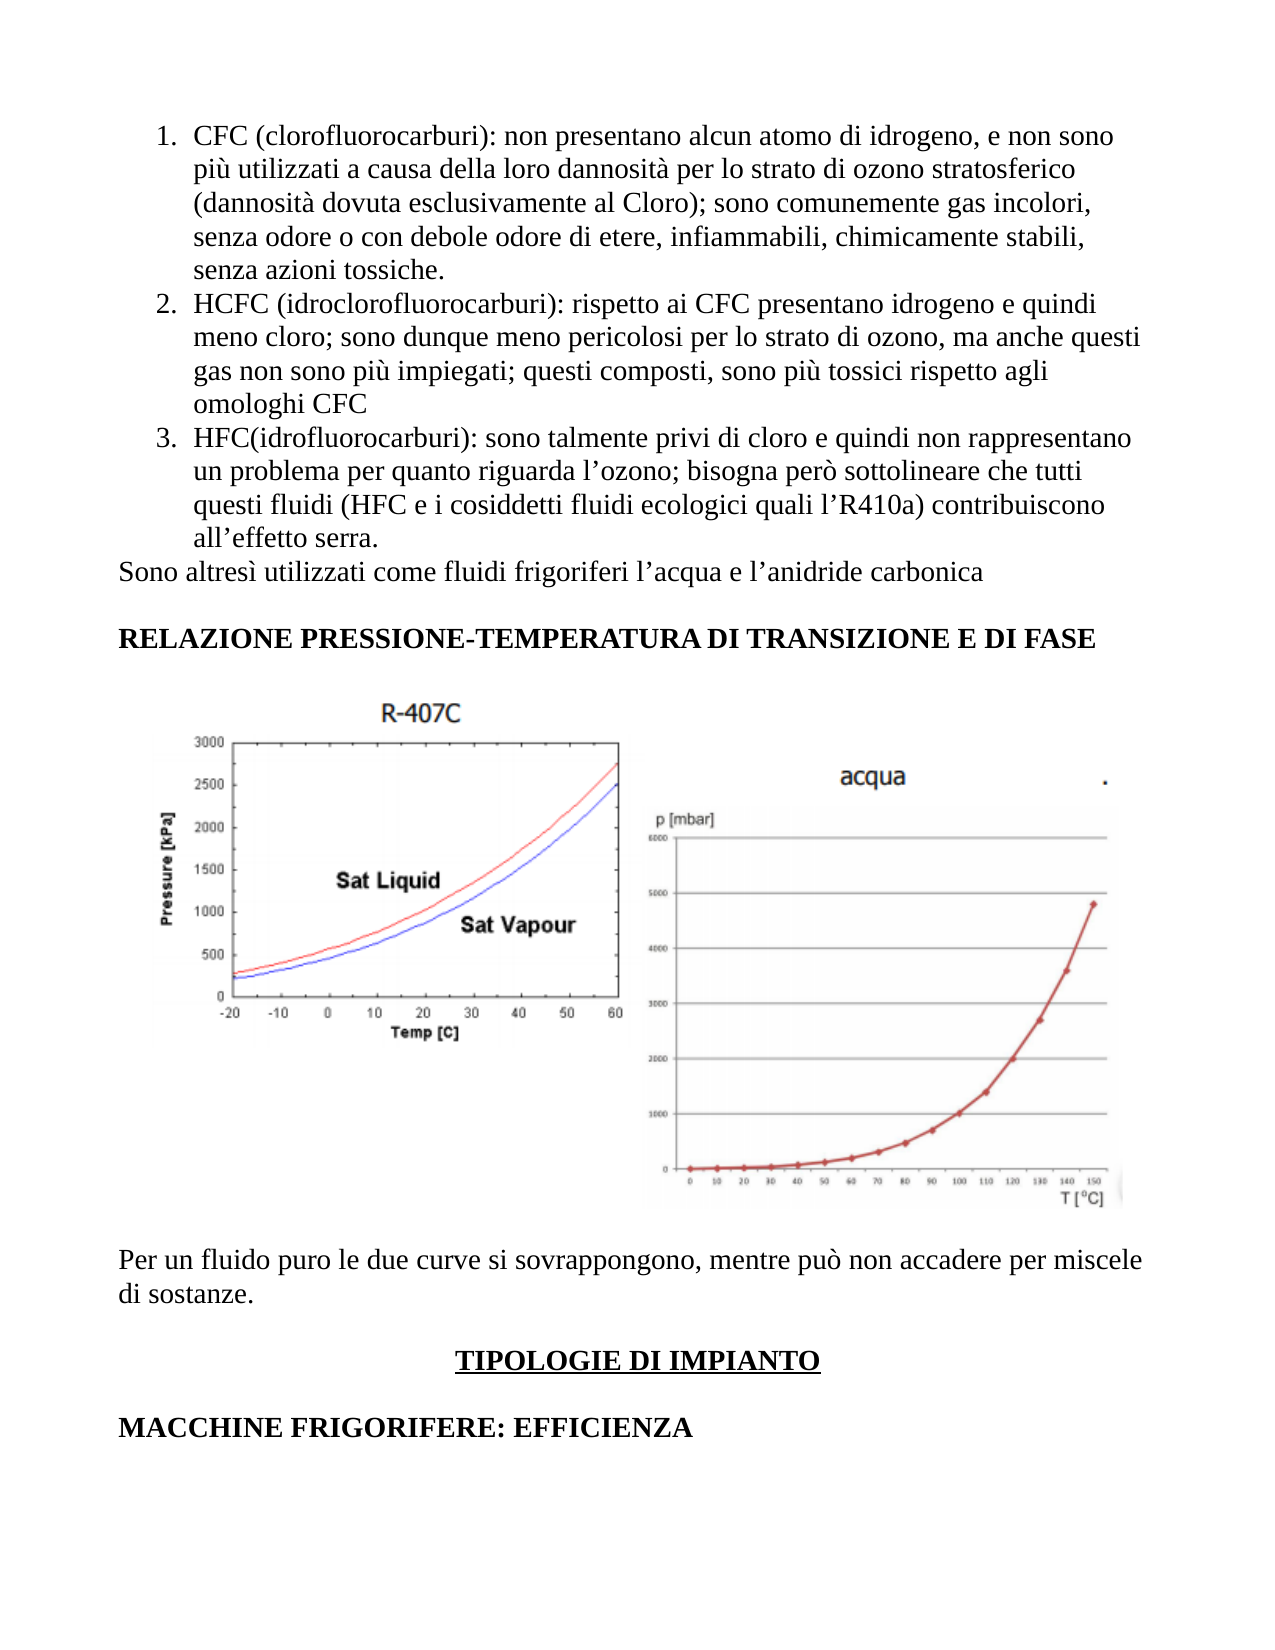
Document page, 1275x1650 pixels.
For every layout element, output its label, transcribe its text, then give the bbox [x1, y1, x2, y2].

text MACCHINE FRIGORIFERE: EFFICIENZA [118, 1410, 1157, 1443]
text RELAZIONE PRESSIONE-TEMPERATURA DI TRANSIZIONE E DI FASE [118, 621, 1157, 655]
text TIPOLOGIE DI IMPIANTO [118, 1343, 1157, 1376]
list CFC (clorofluorocarburi): non presentano alcun atomo di idrogeno, e non sono più utilizzati a causa della loro dannosità per lo strato di ozono stratosferico (dannosità dovuta esclusivamente al Cloro); sono comunemente gas incolori, senza odore o con debole odore di etere, infiammabili, chimicamente stabili, senza azioni tossiche. [156, 118, 1157, 286]
picture [152, 688, 1123, 1209]
text Sono altresì utilizzati come fluidi frigoriferi l’acqua e l’anidride carbonica [118, 554, 1157, 588]
list HCFC (idroclorofluorocarburi): rispetto ai CFC presentano idrogeno e quindi meno cloro; sono dunque meno pericolosi per lo strato di ozono, ma anche questi gas non sono più impiegati; questi composti, sono più tossici rispetto agli omologhi CFC [156, 286, 1157, 420]
text Per un fluido puro le due curve si sovrappongono, mentre può non accadere per miscele di sostanze. [118, 1242, 1157, 1309]
list HFC(idrofluorocarburi): sono talmente privi di cloro e quindi non rappresentano un problema per quanto riguarda l’ozono; bisogna però sottolineare che tutti questi fluidi (HFC e i cosiddetti fluidi ecologici quali l’R410a) contribuiscono all’effetto serra. [156, 420, 1157, 554]
